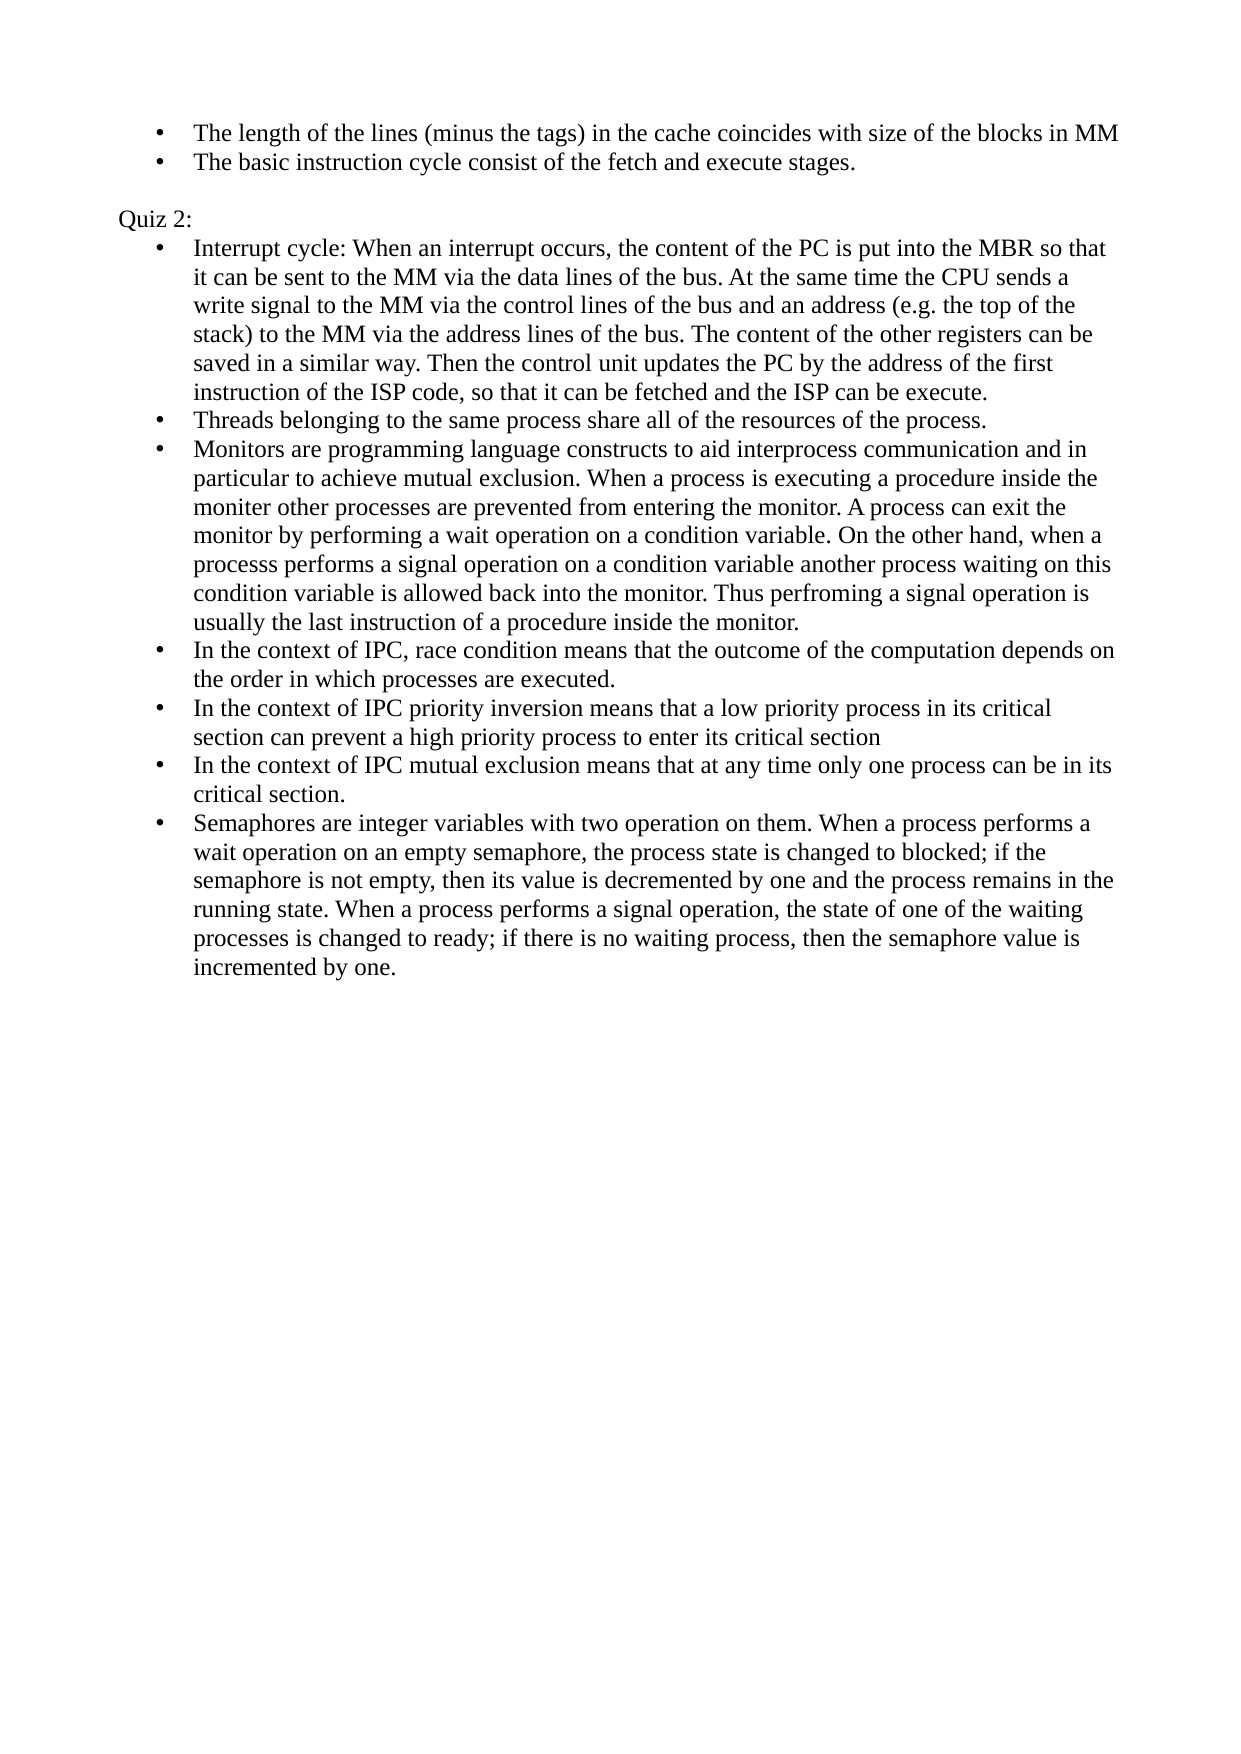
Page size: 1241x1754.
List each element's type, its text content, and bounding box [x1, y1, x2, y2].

list The length of the lines (minus the tags) in the cache coincides with size of the blocks in MM [156, 118, 1122, 147]
list Monitors are programming language constructs to aid interprocess communication and in particular to achieve mutual exclusion. When a process is executing a procedure inside the moniter other processes are prevented from entering the monitor. A process can exit the monitor by performing a wait operation on a condition variable. On the other hand, when a processs performs a signal operation on a condition variable another process waiting on this condition variable is allowed back into the monitor. Thus perfroming a signal operation is usually the last instruction of a procedure inside the monitor. [156, 434, 1122, 636]
list In the context of IPC, race condition means that the outcome of the computation depends on the order in which processes are executed. [156, 636, 1122, 693]
list Interrupt cycle: When an interrupt occurs, the content of the PC is put into the MBR so that it can be sent to the MM via the data lines of the bus. At the same time the CPU sends a write signal to the MM via the control lines of the bus and an address (e.g. the top of the stack) to the MM via the address lines of the bus. The content of the other registers can be saved in a similar way. Then the control unit updates the PC by the address of the first instruction of the ISP code, so that it can be fetched and the ISP can be execute. [156, 233, 1122, 406]
list Semaphores are integer variables with two operation on them. When a process performs a wait operation on an empty semaphore, the process state is changed to blocked; if the semaphore is not empty, then its value is decremented by one and the process remains in the running state. When a process performs a signal operation, the state of one of the waiting processes is changed to ready; if there is no waiting process, then the semaphore value is incremented by one. [156, 808, 1122, 981]
list In the context of IPC priority inversion means that a low priority process in its critical section can prevent a high priority process to enter its critical section [156, 693, 1122, 751]
list In the context of IPC mutual exclusion means that at any time only one process can be in its critical section. [156, 751, 1122, 808]
list Threads belonging to the same process share all of the resources of the process. [156, 406, 1122, 434]
text Quiz 2: [118, 204, 1122, 233]
list The basic instruction cycle consist of the fetch and execute stages. [156, 147, 1122, 176]
